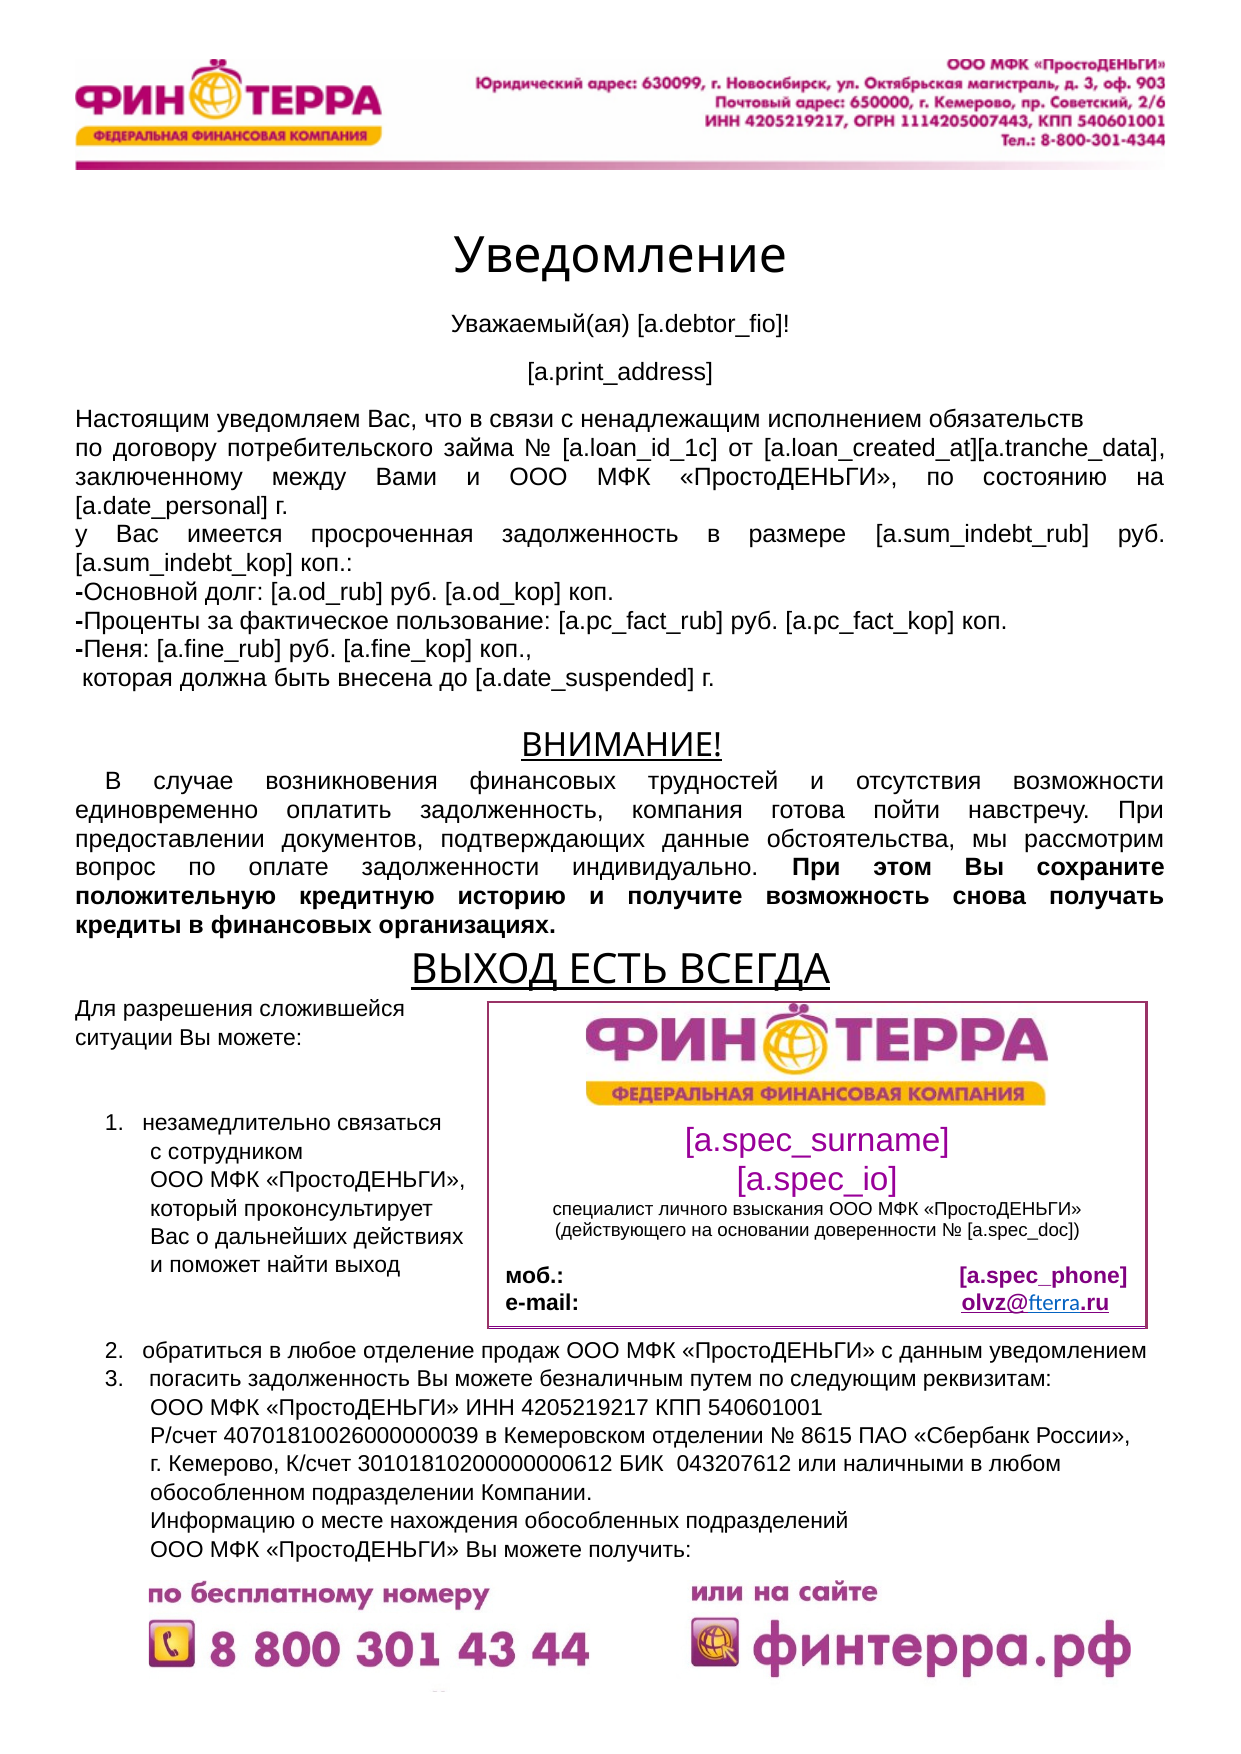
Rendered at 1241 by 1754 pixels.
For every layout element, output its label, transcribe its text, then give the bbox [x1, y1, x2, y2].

list [1148, 1138, 1165, 1164]
list Р/счет 40701810026000000039 в Кемеровском отделении № 8615 ПАО «Сбербанк России», [150, 1422, 1165, 1448]
list обратиться в любое отделение продаж ООО МФК «ПростоДЕНЬГИ» с данным уведомлением [104, 1337, 1165, 1363]
text Уведомление [75, 219, 1165, 287]
list с сотрудником [150, 1138, 487, 1164]
list которая должна быть внесена до [a.date_suspended] г. [75, 663, 1165, 692]
list Информацию о месте нахождения обособленных подразделений [150, 1507, 1165, 1534]
text [a.print_address] [75, 357, 1165, 386]
list [1148, 1251, 1165, 1278]
list незамедлительно связаться [104, 1109, 487, 1136]
text по договору потребительского займа № [a.loan_id_1c] от [a.loan_created_at][a.tranche_data], заключенному между Вами и ООО МФК «ПростоДЕНЬГИ», по состоянию на [a.date_personal] г. [75, 433, 1165, 519]
text у Вас имеется просроченная задолженность в размере [a.sum_indebt_rub] руб. [a.sum_indebt_kop] коп.: [75, 519, 1165, 577]
picture [585, 1003, 1049, 1106]
text ВНИМАНИЕ! [75, 721, 1168, 766]
list -Пеня: [a.fine_rub] руб. [a.fine_kop] коп., [75, 634, 1165, 663]
picture [148, 1580, 1131, 1692]
text Настоящим уведомляем Вас, что в связи с ненадлежащим исполнением обязательств [75, 404, 1165, 433]
text В случае возникновения финансовых трудностей и отсутствия возможности единовременно оплатить задолженность, компания готова пойти навстречу. При предоставлении документов, подтверждающих данные обстоятельства, мы рассмотрим вопрос по оплате задолженности индивидуально. При этом Вы сохраните положительную кредитную историю и получите возможность снова получать кредиты в финансовых организациях. [75, 766, 1165, 939]
list ООО МФК «ПростоДЕНЬГИ», [150, 1166, 487, 1192]
list -Основной долг: [a.od_rub] руб. [a.od_kop] коп. [75, 577, 1165, 606]
list г. Кемерово, К/счет 30101810200000000612 БИК 043207612 или наличными в любом обособленном подразделении Компании. [150, 1450, 1165, 1505]
text Для разрешения сложившейся [75, 995, 1165, 1022]
text [1148, 1024, 1165, 1050]
list Вас о дальнейших действиях [150, 1223, 487, 1249]
picture [75, 59, 1166, 170]
text ВЫХОД ЕСТЬ ВСЕГДА [75, 939, 1165, 995]
table_header [a.spec_surname] [a.spec_io] специалист личного взыскания ООО МФК «ПростоДЕНЬГИ» (действующего на основании доверенности № [a.spec_doc]) моб.: [a.spec_phone] e-mail: olvz@fterra.ru [489, 1003, 1145, 1326]
list ООО МФК «ПростоДЕНЬГИ» ИНН 4205219217 КПП 540601001 [150, 1393, 1165, 1420]
list погасить задолженность Вы можете безналичным путем по следующим реквизитам: [104, 1365, 1165, 1391]
list который проконсультирует [150, 1194, 487, 1221]
text ситуации Вы можете: [75, 1024, 487, 1050]
list ООО МФК «ПростоДЕНЬГИ» Вы можете получить: [150, 1536, 1165, 1562]
list -Проценты за фактическое пользование: [a.pc_fact_rub] руб. [a.pc_fact_kop] коп. [75, 606, 1165, 634]
list и поможет найти выход [150, 1251, 487, 1278]
text Уважаемый(ая) [a.debtor_fio]! [75, 309, 1165, 338]
